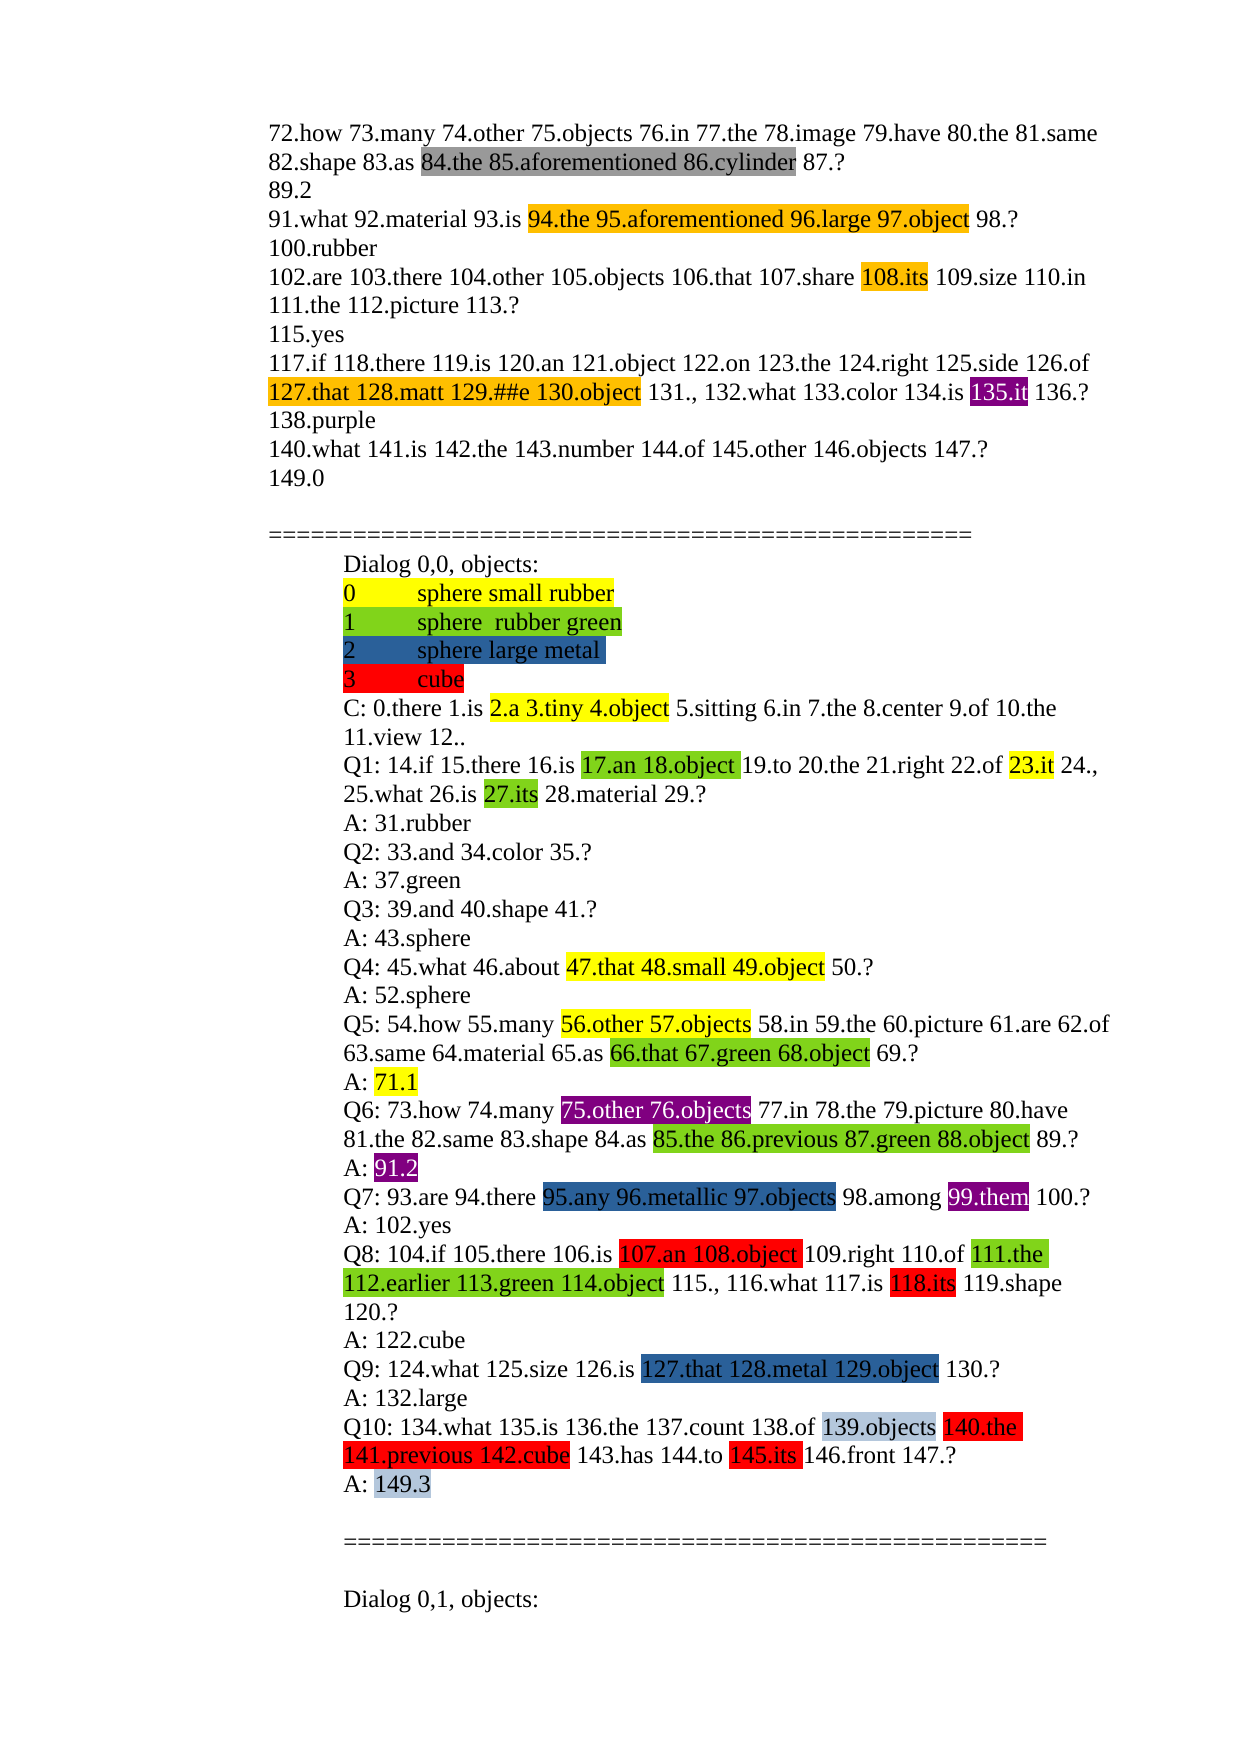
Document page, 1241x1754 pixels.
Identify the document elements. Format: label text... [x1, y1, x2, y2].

text A: 43.sphere [343, 923, 1122, 952]
text 138.purple [268, 406, 1122, 434]
text A: 122.cube [343, 1326, 1122, 1354]
text Q8: 104.if 105.there 106.is 107.an 108.object 109.right 110.of 111.the 112.earlier 113.green 114.object 115., 116.what 117.is 118.its 119.shape 120.? [343, 1239, 1122, 1326]
text 115.yes [268, 319, 1122, 348]
text Q6: 73.how 74.many 75.other 76.objects 77.in 78.the 79.picture 80.have 81.the 82.same 83.shape 84.as 85.the 86.previous 87.green 88.object 89.? [343, 1096, 1122, 1153]
text 3 cube [343, 664, 1122, 693]
text 89.2 [268, 176, 1122, 204]
text C: 0.there 1.is 2.a 3.tiny 4.object 5.sitting 6.in 7.the 8.center 9.of 10.the 11.view 12.. [343, 693, 1122, 751]
text Q7: 93.are 94.there 95.any 96.metallic 97.objects 98.among 99.them 100.? [343, 1182, 1122, 1211]
text 2 sphere large metal [343, 636, 1122, 664]
text Q1: 14.if 15.there 16.is 17.an 18.object 19.to 20.the 21.right 22.of 23.it 24., 25.what 26.is 27.its 28.material 29.? [343, 751, 1122, 808]
text Dialog 0,1, objects: [343, 1584, 1122, 1613]
text Q4: 45.what 46.about 47.that 48.small 49.object 50.? [343, 952, 1122, 981]
text 149.0 [268, 463, 1122, 492]
text Q9: 124.what 125.size 126.is 127.that 128.metal 129.object 130.? [343, 1354, 1122, 1383]
text 102.are 103.there 104.other 105.objects 106.that 107.share 108.its 109.size 110.in 111.the 112.picture 113.? [268, 262, 1122, 319]
text 100.rubber [268, 233, 1122, 262]
text A: 71.1 [343, 1067, 1122, 1096]
text Q5: 54.how 55.many 56.other 57.objects 58.in 59.the 60.picture 61.are 62.of 63.same 64.material 65.as 66.that 67.green 68.object 69.? [343, 1009, 1122, 1067]
text A: 102.yes [343, 1211, 1122, 1239]
text A: 91.2 [343, 1153, 1122, 1182]
text 72.how 73.many 74.other 75.objects 76.in 77.the 78.image 79.have 80.the 81.same 82.shape 83.as 84.the 85.aforementioned 86.cylinder 87.? [268, 118, 1122, 176]
text Dialog 0,0, objects: [343, 549, 1122, 578]
text ================================================== [343, 1527, 1122, 1556]
text ================================================== [268, 521, 1122, 549]
text A: 37.green [343, 866, 1122, 894]
text A: 149.3 [343, 1469, 1122, 1498]
text 91.what 92.material 93.is 94.the 95.aforementioned 96.large 97.object 98.? [268, 204, 1122, 233]
text 140.what 141.is 142.the 143.number 144.of 145.other 146.objects 147.? [268, 434, 1122, 463]
text 0 sphere small rubber [343, 578, 1122, 607]
text A: 31.rubber [343, 808, 1122, 837]
text Q3: 39.and 40.shape 41.? [343, 894, 1122, 923]
text Q10: 134.what 135.is 136.the 137.count 138.of 139.objects 140.the 141.previous 142.cube 143.has 144.to 145.its 146.front 147.? [343, 1412, 1122, 1469]
text 117.if 118.there 119.is 120.an 121.object 122.on 123.the 124.right 125.side 126.of 127.that 128.matt 129.##e 130.object 131., 132.what 133.color 134.is 135.it 136.? [268, 348, 1122, 406]
text Q2: 33.and 34.color 35.? [343, 837, 1122, 866]
text A: 132.large [343, 1383, 1122, 1412]
text 1 sphere rubber green [343, 607, 1122, 636]
text A: 52.sphere [343, 981, 1122, 1009]
